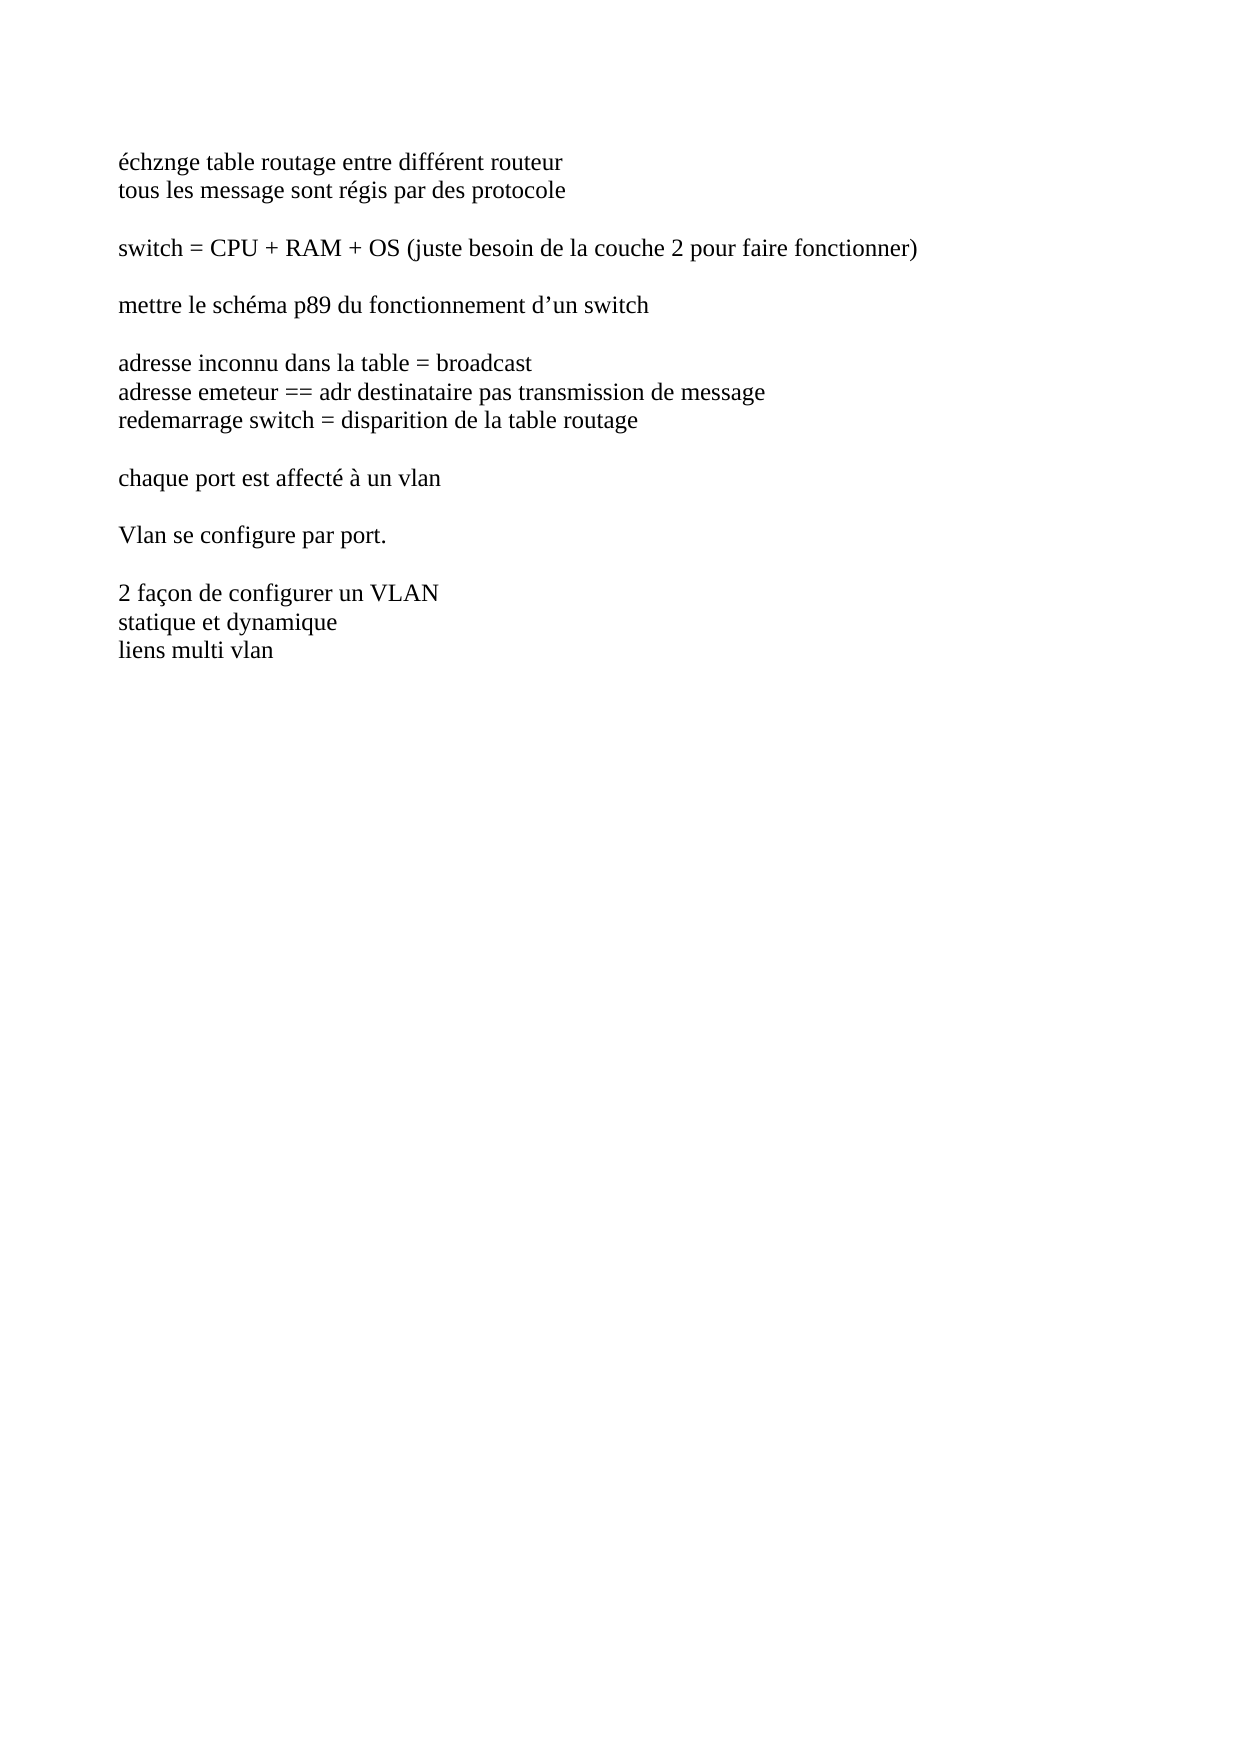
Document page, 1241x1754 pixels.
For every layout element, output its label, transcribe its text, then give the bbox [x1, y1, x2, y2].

text tous les message sont régis par des protocole [118, 176, 1122, 204]
text échznge table routage entre différent routeur [118, 147, 1122, 176]
text statique et dynamique [118, 607, 1122, 636]
text switch = CPU + RAM + OS (juste besoin de la couche 2 pour faire fonctionner) [118, 233, 1122, 262]
text Vlan se configure par port. [118, 521, 1122, 549]
text adresse emeteur == adr destinataire pas transmission de message [118, 377, 1122, 406]
text redemarrage switch = disparition de la table routage [118, 406, 1122, 434]
text chaque port est affecté à un vlan [118, 463, 1122, 492]
text liens multi vlan [118, 636, 1122, 664]
text mettre le schéma p89 du fonctionnement d’un switch [118, 291, 1122, 319]
text adresse inconnu dans la table = broadcast [118, 348, 1122, 377]
text 2 façon de configurer un VLAN [118, 578, 1122, 607]
